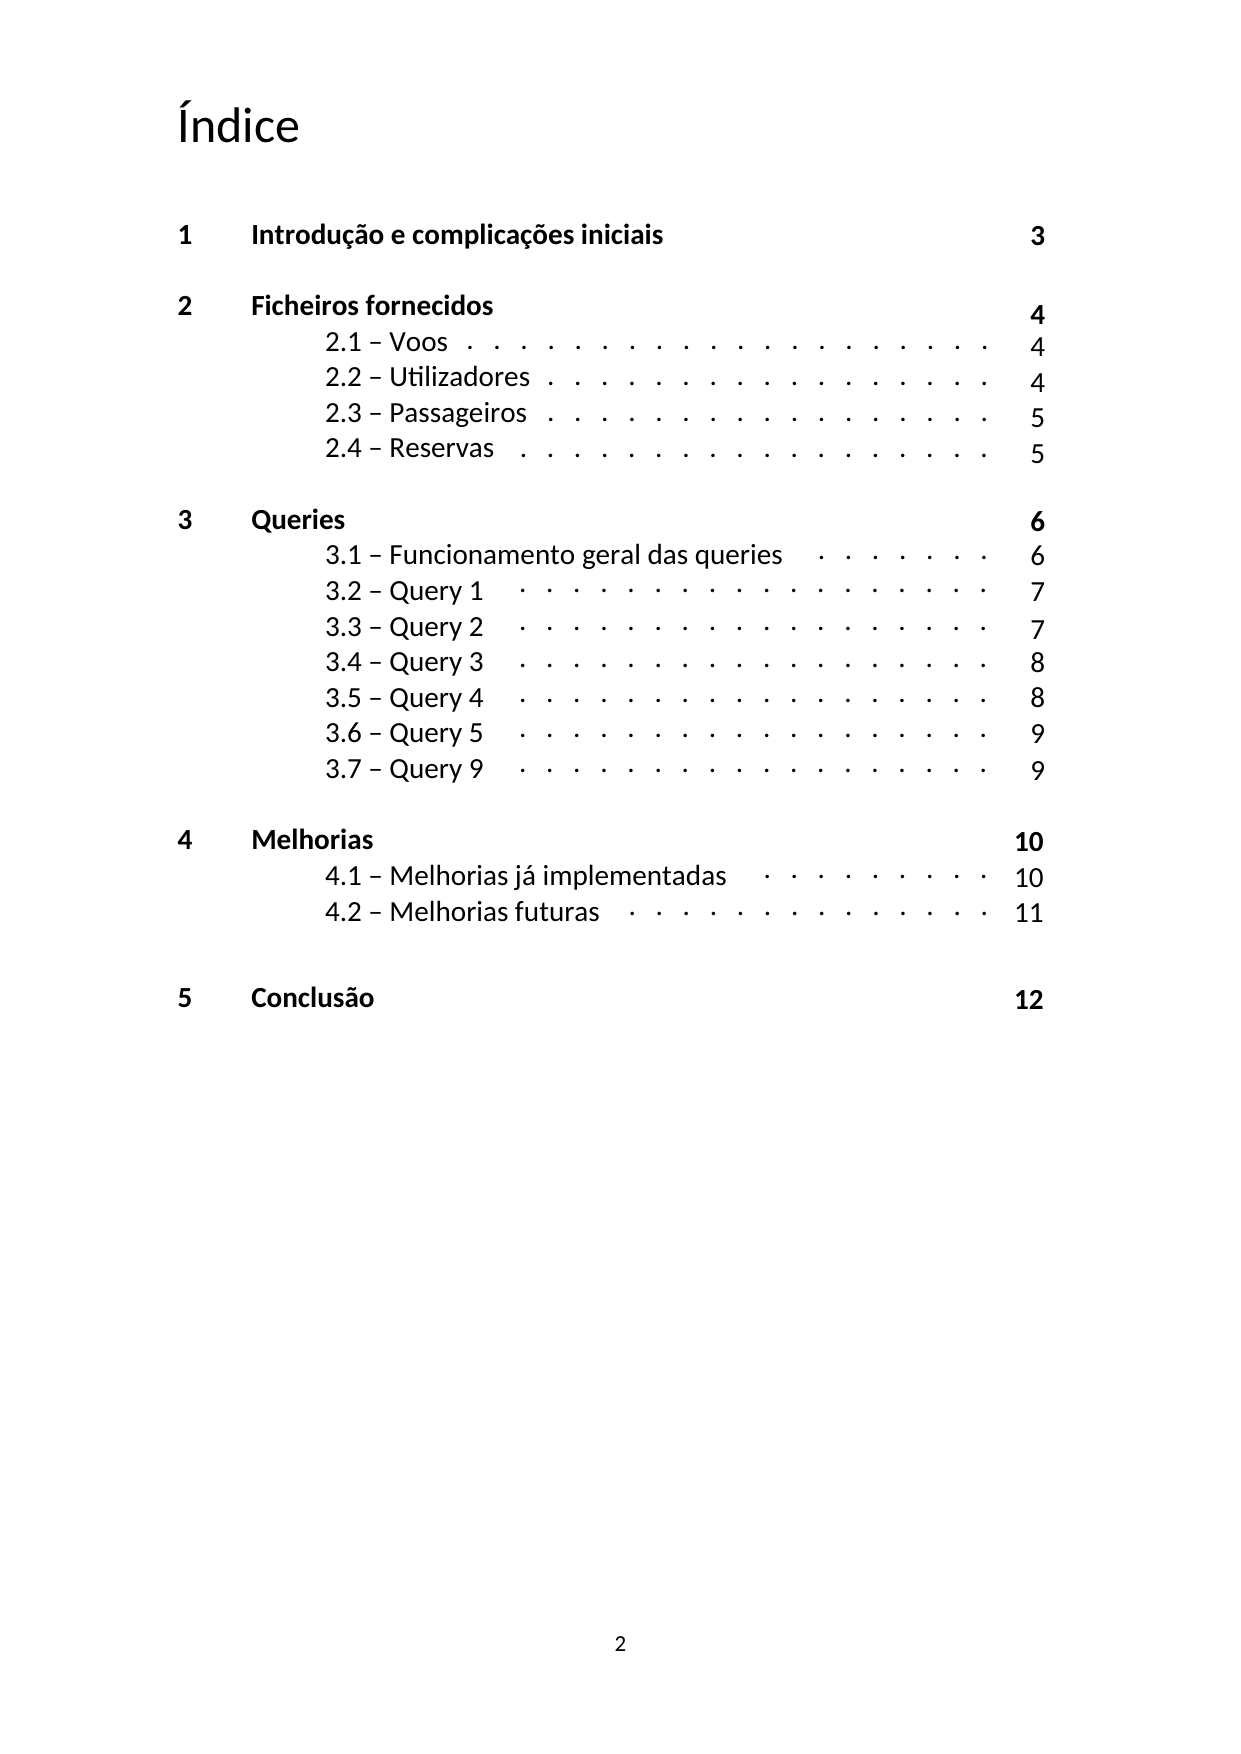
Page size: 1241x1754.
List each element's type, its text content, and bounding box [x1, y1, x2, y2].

text 3 Queries [177, 501, 1063, 536]
text 3.7 – Query 9 [177, 750, 1063, 786]
text 3.1 – Funcionamento geral das queries [177, 536, 1063, 572]
text 2.3 – Passageiros [177, 394, 1063, 429]
text 1 Introdução e complicações iniciais [177, 216, 1063, 251]
text 4 Melhorias [177, 821, 1063, 857]
text 3.6 – Query 5 [177, 714, 1063, 750]
text 2.2 – Utilizadores [177, 358, 1063, 394]
text Índice [177, 94, 1063, 155]
text 2 Ficheiros fornecidos [177, 287, 1063, 323]
text 3.5 – Query 4 [177, 679, 1063, 714]
text 3.4 – Query 3 [177, 643, 1063, 679]
text 5 Conclusão [177, 979, 1063, 1015]
text 2.4 – Reservas [177, 429, 1063, 465]
text 4.1 – Melhorias já implementadas [177, 857, 1063, 893]
text 2.1 – Voos [177, 323, 1063, 358]
text 4.2 – Melhorias futuras [177, 893, 1063, 928]
text 3.3 – Query 2 [177, 608, 1063, 643]
text 3.2 – Query 1 [177, 572, 1063, 608]
